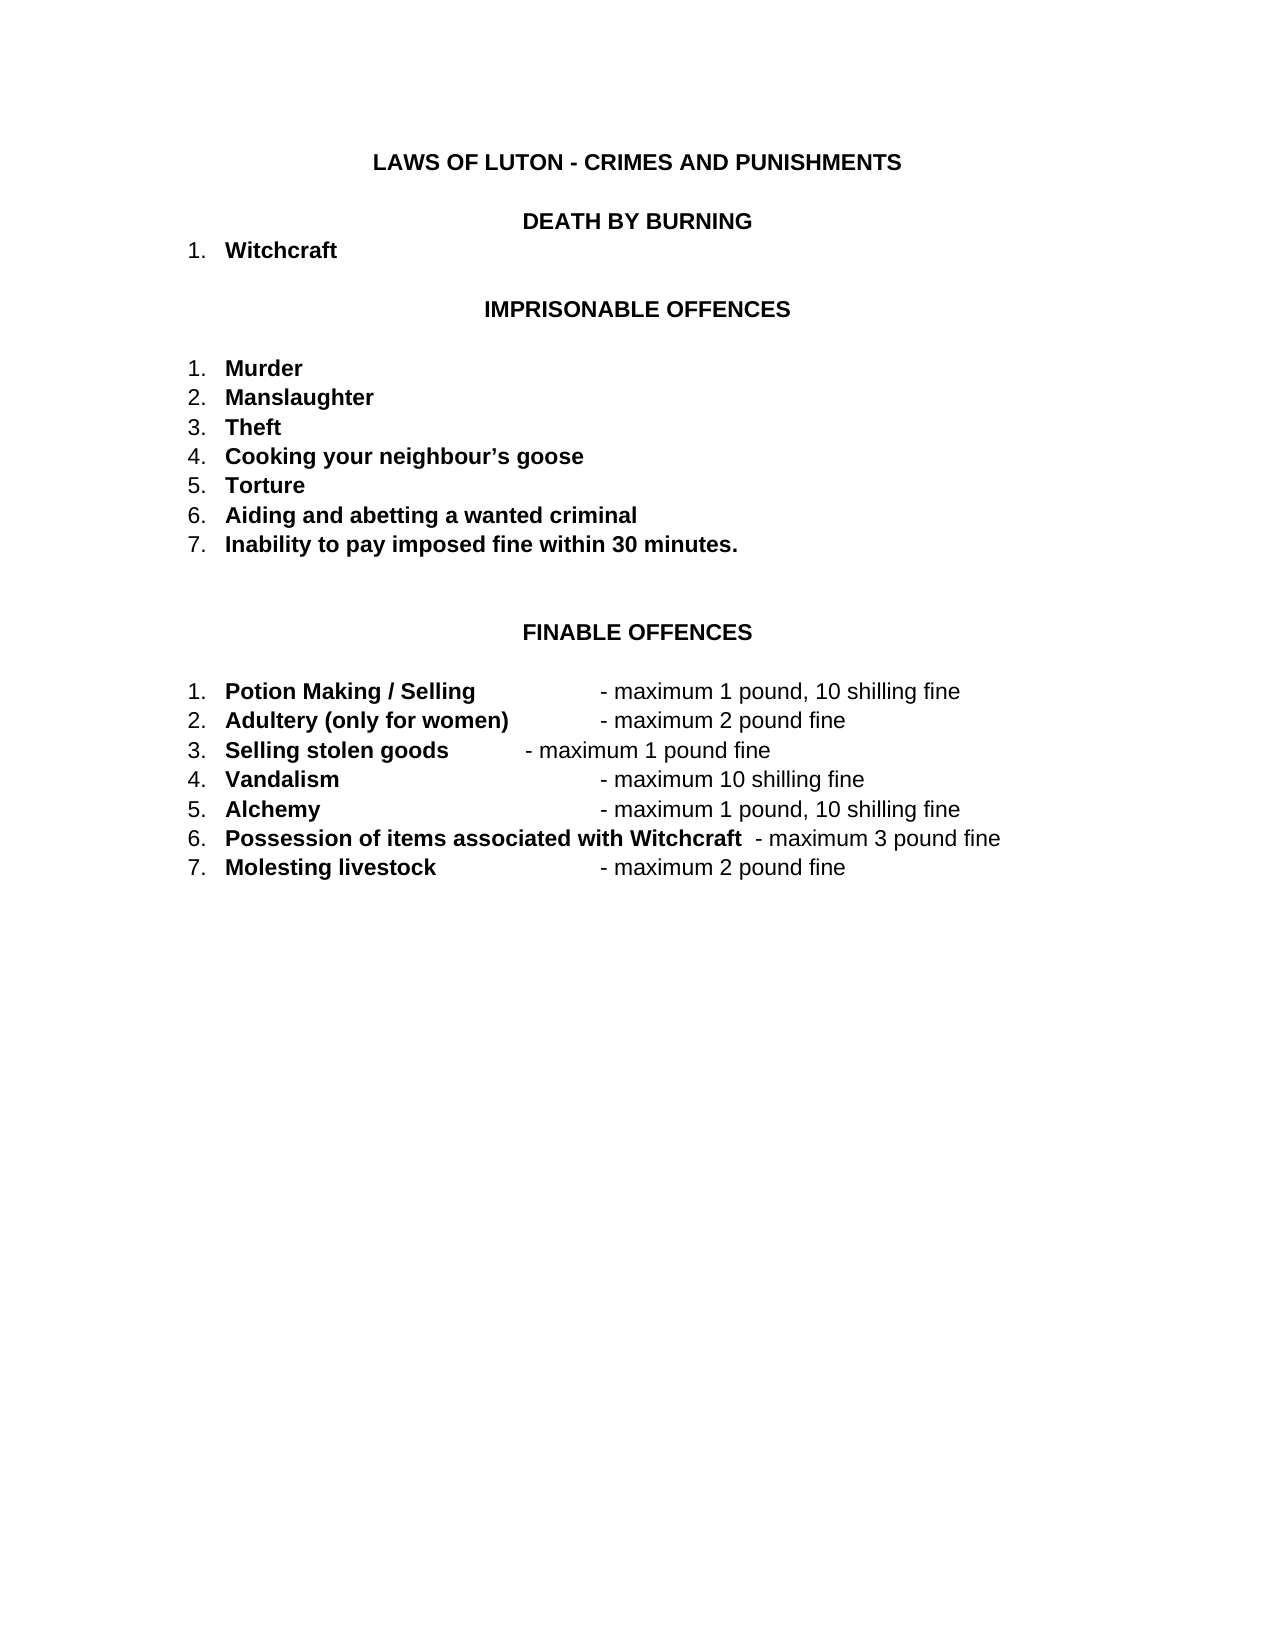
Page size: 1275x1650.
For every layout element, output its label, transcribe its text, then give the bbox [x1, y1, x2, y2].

list Possession of items associated with Witchcraft - maximum 3 pound fine [187, 826, 1125, 851]
list Alchemy - maximum 1 pound, 10 shilling fine [187, 796, 1125, 822]
list Witchcraft [187, 238, 1125, 264]
list Murder [187, 356, 1125, 381]
list Adultery (only for women) - maximum 2 pound fine [187, 708, 1125, 734]
text DEATH BY BURNING [150, 209, 1125, 234]
list Vandalism - maximum 10 shilling fine [187, 767, 1125, 792]
list Molesting livestock - maximum 2 pound fine [187, 855, 1125, 881]
text LAWS OF LUTON - CRIMES AND PUNISHMENTS [150, 150, 1125, 176]
list Manslaughter [187, 385, 1125, 411]
list Cooking your neighbour’s goose [187, 444, 1125, 469]
list Inability to pay imposed fine within 30 minutes. [187, 532, 1125, 557]
text FINABLE OFFENCES [150, 620, 1125, 646]
text IMPRISONABLE OFFENCES [150, 297, 1125, 322]
list Theft [187, 414, 1125, 440]
list Selling stolen goods - maximum 1 pound fine [187, 737, 1125, 763]
list Aiding and abetting a wanted criminal [187, 502, 1125, 528]
list Potion Making / Selling - maximum 1 pound, 10 shilling fine [187, 679, 1125, 704]
list Torture [187, 473, 1125, 499]
